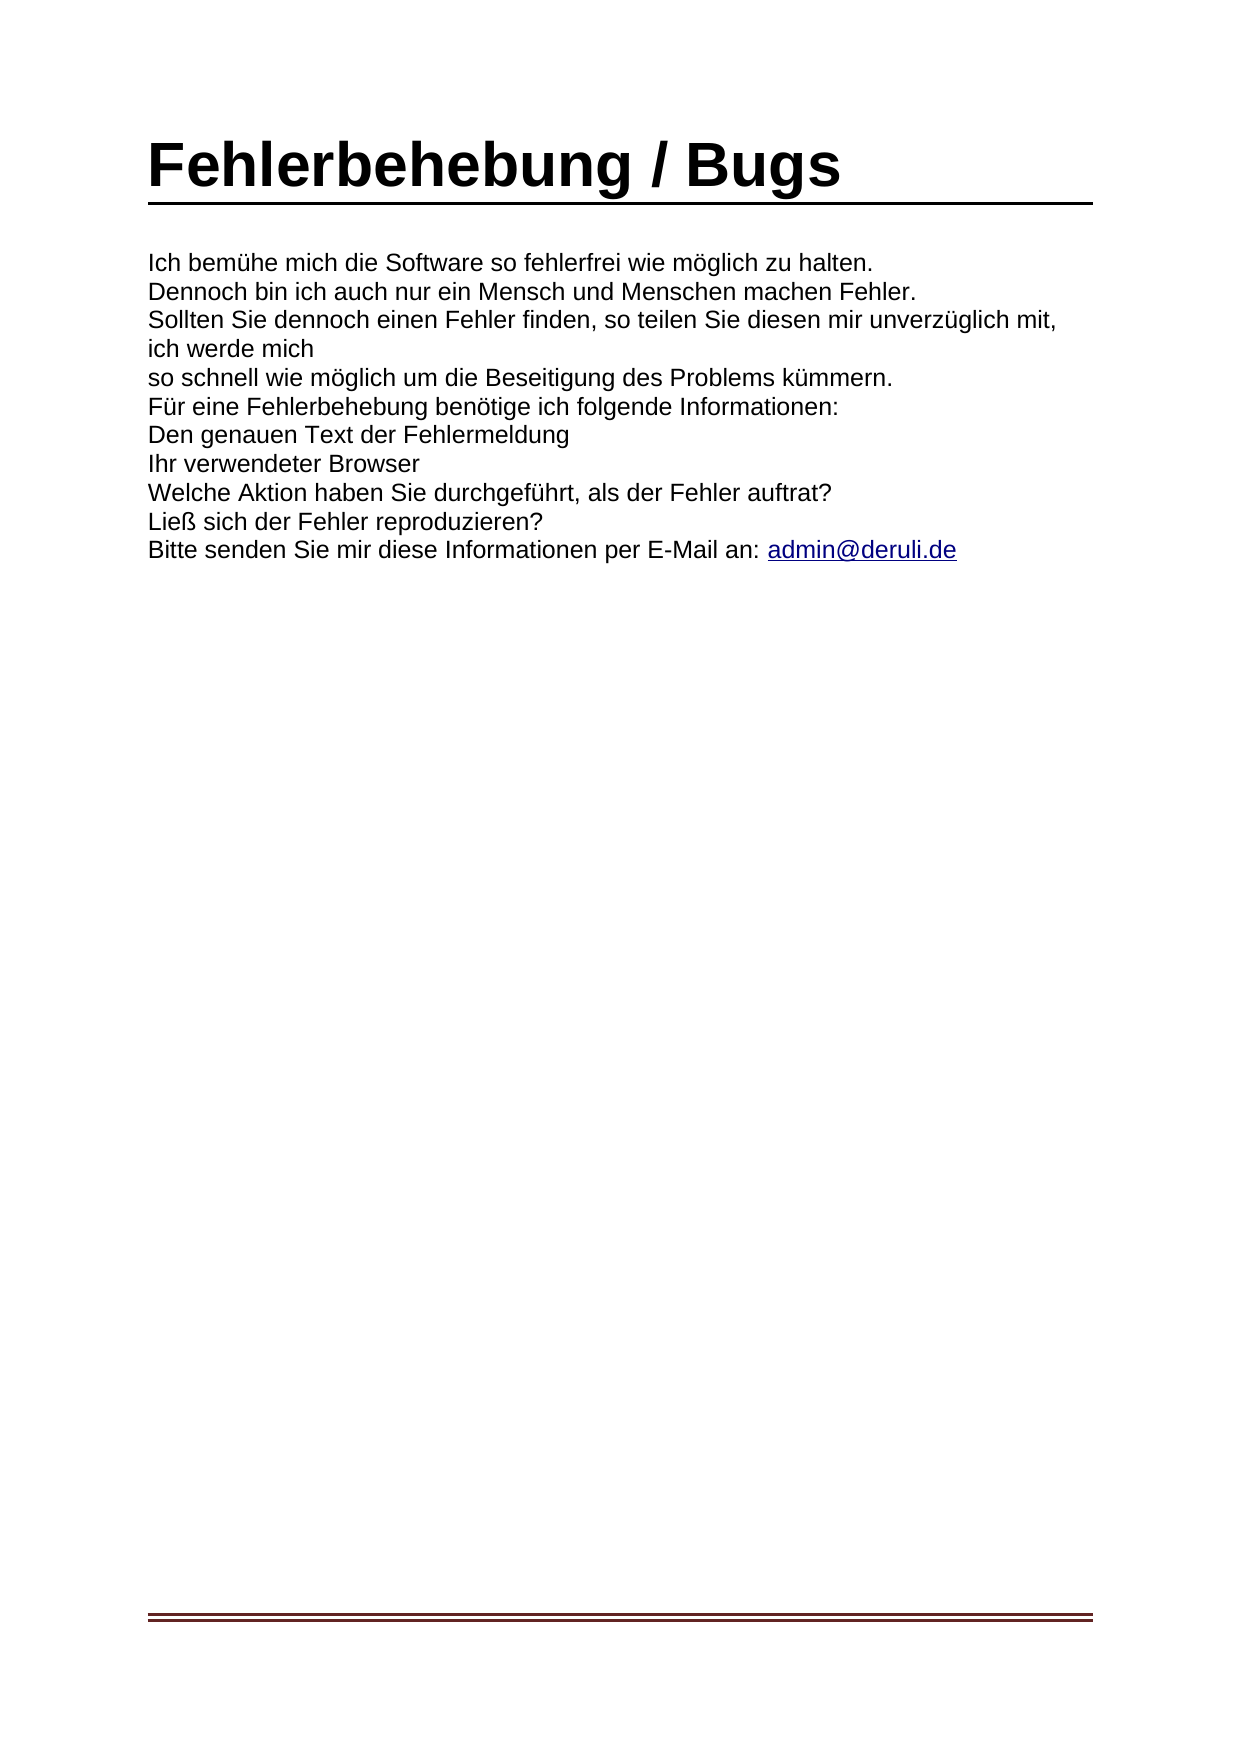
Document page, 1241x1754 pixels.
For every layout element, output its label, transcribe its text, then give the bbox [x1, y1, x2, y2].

text Den genauen Text der Fehlermeldung [148, 420, 1093, 449]
text Für eine Fehlerbehebung benötige ich folgende Informationen: [148, 392, 1093, 420]
text Bitte senden Sie mir diese Informationen per E-Mail an: admin@deruli.de [148, 535, 1093, 564]
text Ich bemühe mich die Software so fehlerfrei wie möglich zu halten. [148, 248, 1093, 277]
text Ließ sich der Fehler reproduzieren? [148, 507, 1093, 535]
text Dennoch bin ich auch nur ein Mensch und Menschen machen Fehler. [148, 277, 1093, 305]
text so schnell wie möglich um die Beseitigung des Problems kümmern. [148, 363, 1093, 392]
text Welche Aktion haben Sie durchgeführt, als der Fehler auftrat? [148, 478, 1093, 507]
text Fehlerbehebung / Bugs [148, 128, 1093, 202]
text Sollten Sie dennoch einen Fehler finden, so teilen Sie diesen mir unverzüglich mit, ich werde mich [148, 305, 1093, 363]
text Ihr verwendeter Browser [148, 449, 1093, 478]
